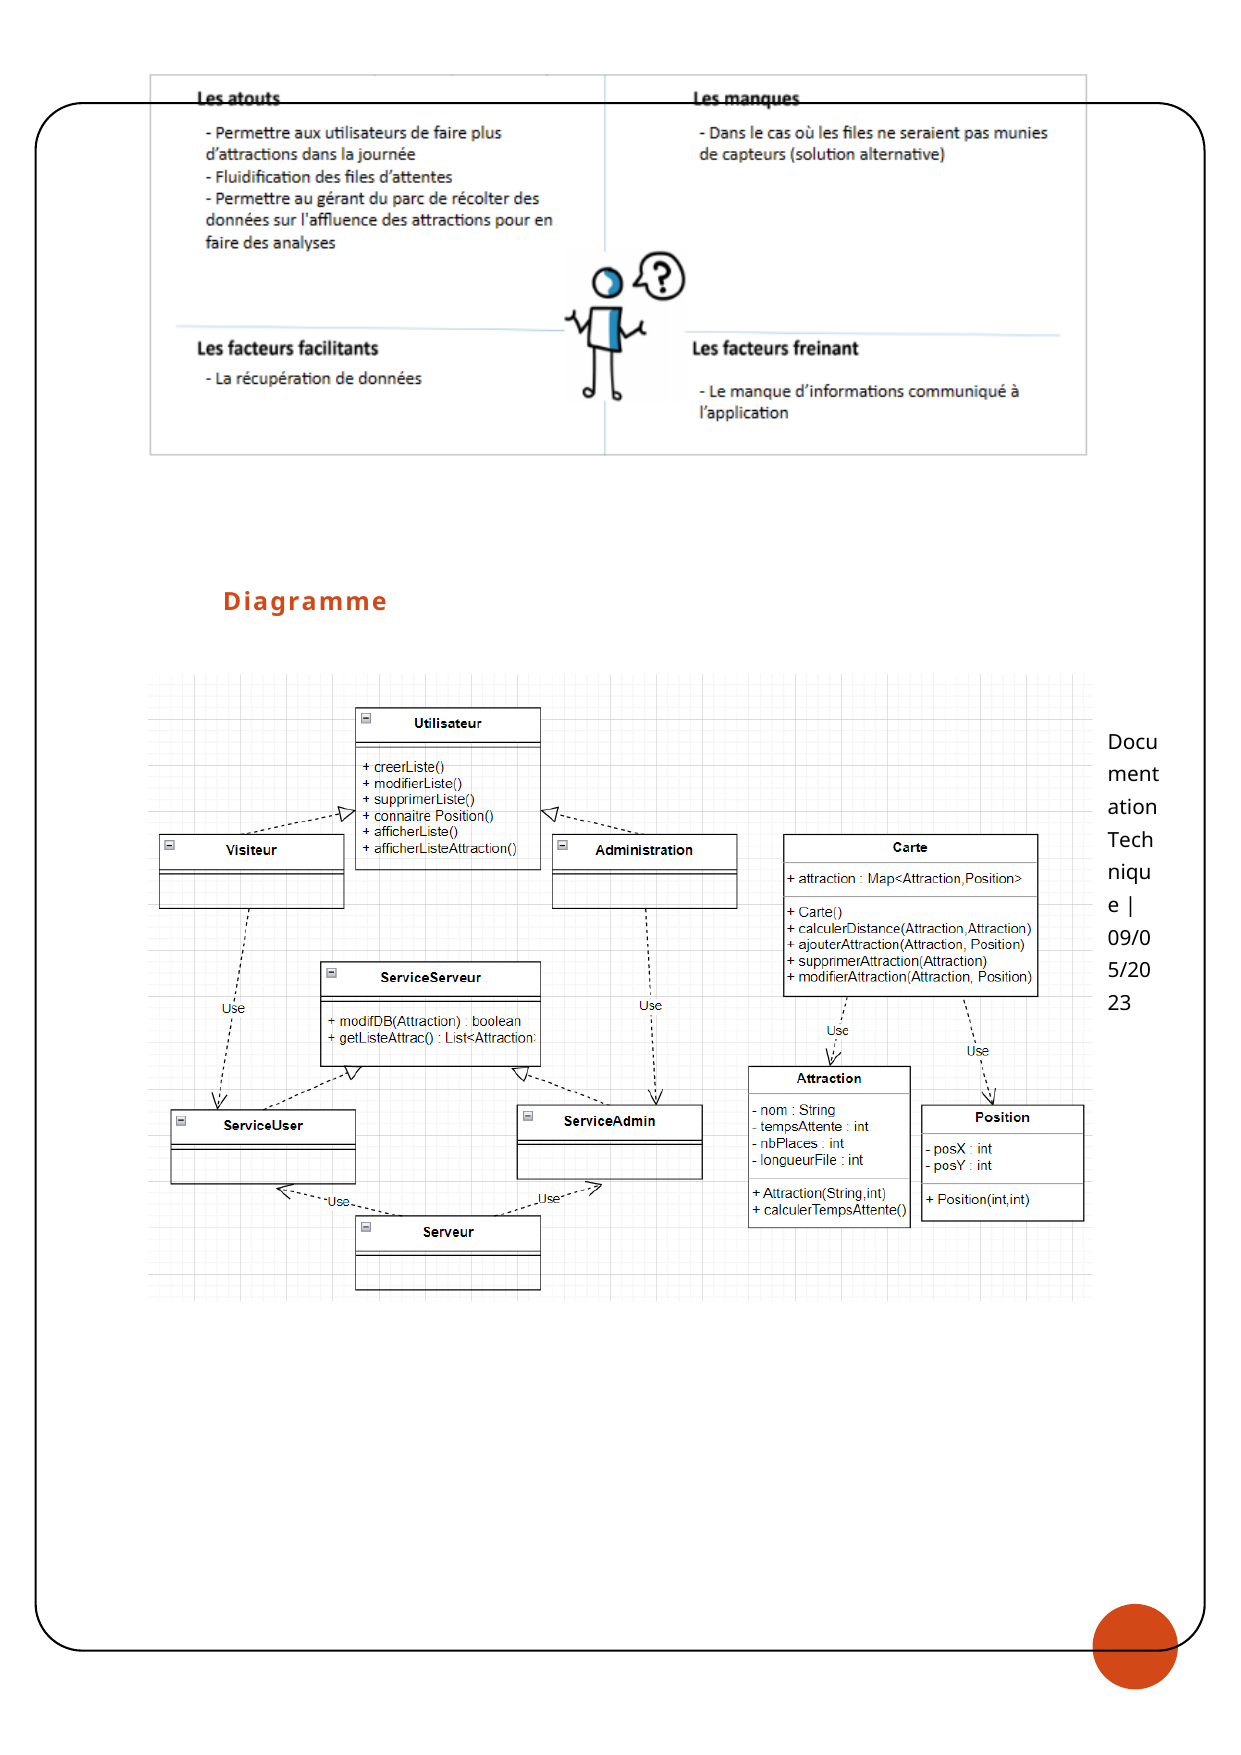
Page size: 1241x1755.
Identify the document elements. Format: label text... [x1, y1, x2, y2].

subtitle Diagramme [148, 584, 1093, 618]
